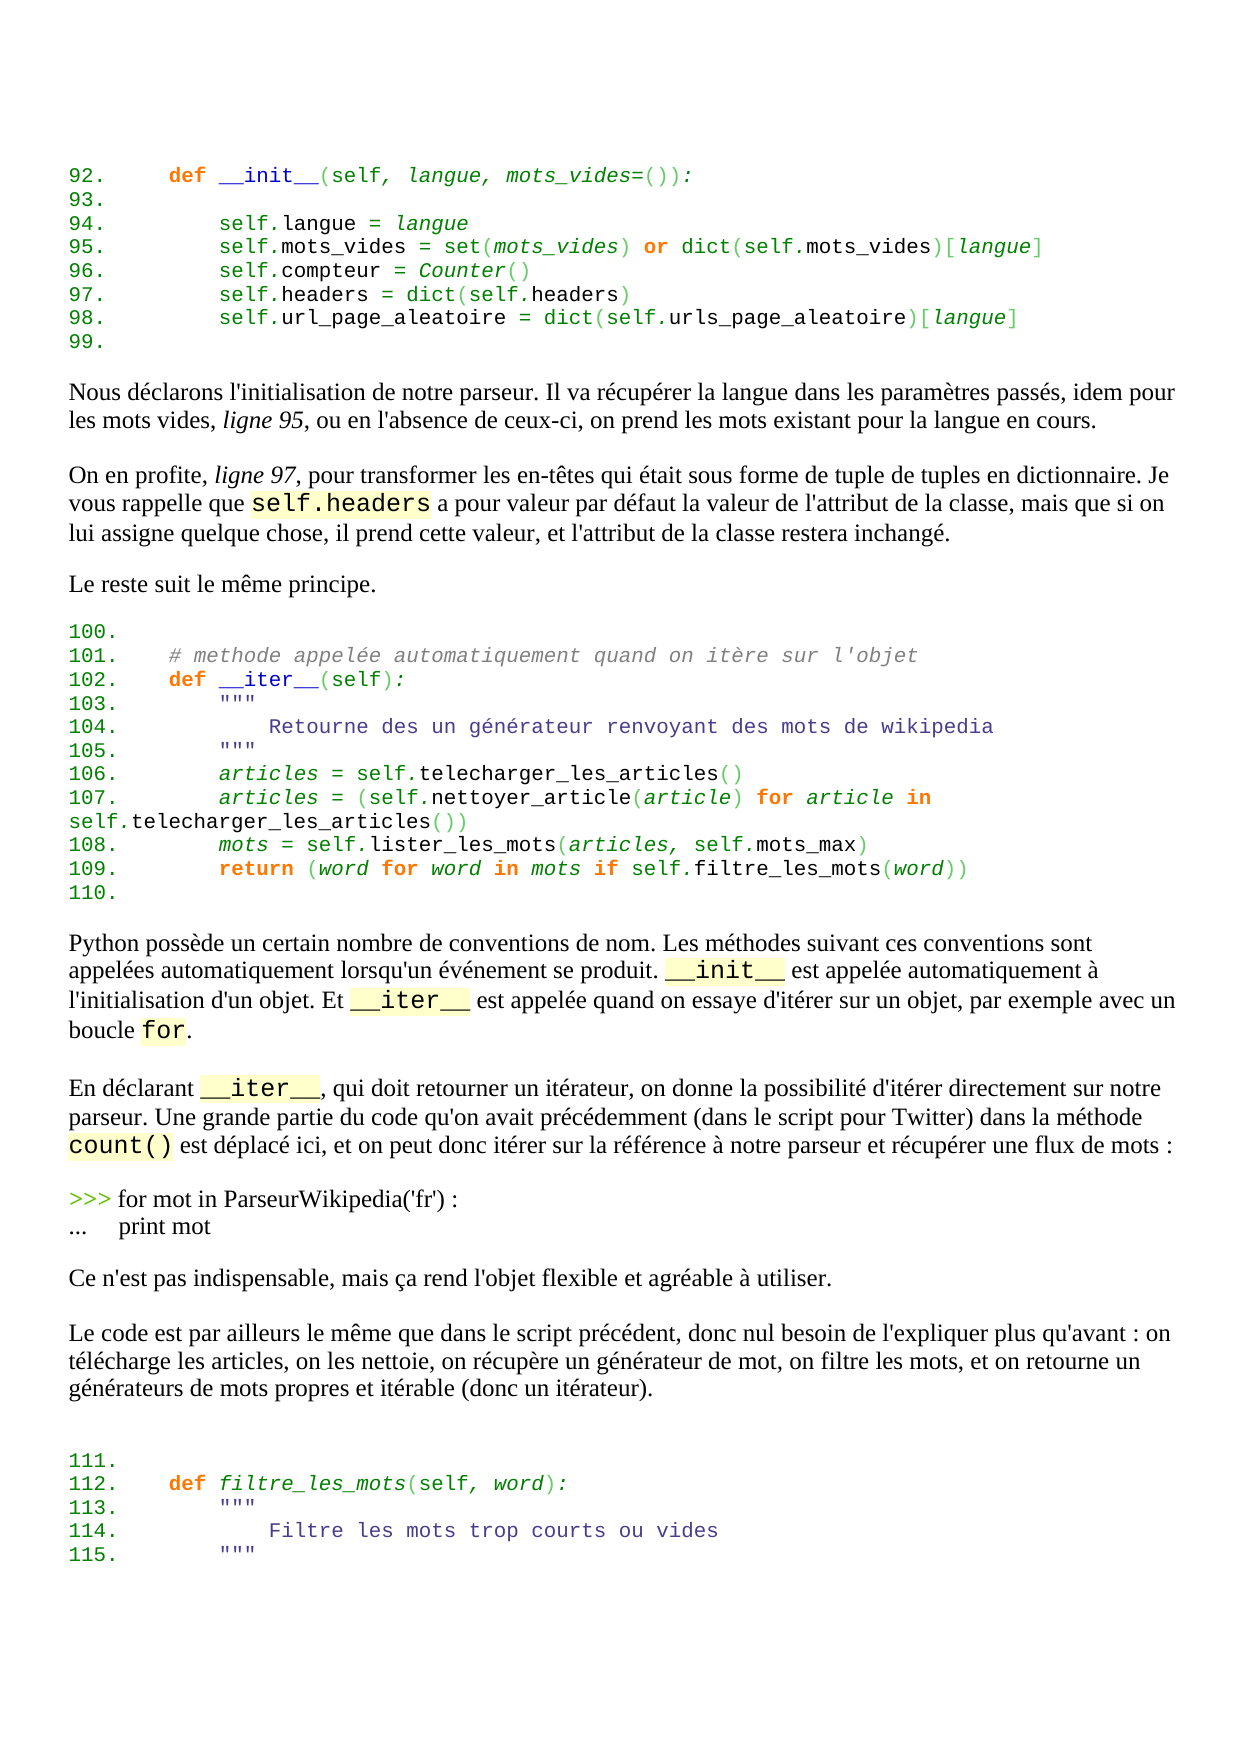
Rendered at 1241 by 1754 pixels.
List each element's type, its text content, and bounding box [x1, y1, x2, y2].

list self.compteur = Counter() [68, 260, 1177, 284]
list self.url_page_aleatoire = dict(self.urls_page_aleatoire)[langue] [68, 307, 1177, 331]
list return (word for word in mots if self.filtre_les_mots(word)) [68, 858, 1177, 882]
list articles = self.telecharger_les_articles() [68, 763, 1177, 787]
list def __iter__(self): [68, 669, 1177, 692]
list """ [68, 1544, 1177, 1568]
list def filtre_les_mots(self, word): [68, 1473, 1177, 1497]
list self.langue = langue [68, 213, 1177, 236]
list Filtre les mots trop courts ou vides [68, 1521, 1177, 1544]
list Retourne des un générateur renvoyant des mots de wikipedia [68, 716, 1177, 740]
text Ce n'est pas indispensable, mais ça rend l'objet flexible et agréable à utiliser. [68, 1264, 1177, 1291]
list self.headers = dict(self.headers) [68, 284, 1177, 307]
list """ [68, 1497, 1177, 1521]
text On en profite, ligne 97, pour transformer les en-têtes qui était sous forme de tuple de tuples en dictionnaire. Je vous rappelle que self.headers a pour valeur par défaut la valeur de l'attribut de la classe, mais que si on lui assigne quelque chose, il prend cette valeur, et l'attribut de la classe restera inchangé. [68, 461, 1177, 547]
text >>> for mot in ParseurWikipedia('fr') : ... print mot [68, 1185, 1177, 1240]
list mots = self.lister_les_mots(articles, self.mots_max) [68, 834, 1177, 858]
list """ [68, 740, 1177, 763]
text Python possède un certain nombre de conventions de nom. Les méthodes suivant ces conventions sont appelées automatiquement lorsqu'un événement se produit. __init__ est appelée automatiquement à l'initialisation d'un objet. Et __iter__ est appelée quand on essaye d'itérer sur un objet, par exemple avec un boucle for. [68, 929, 1177, 1046]
list self.mots_vides = set(mots_vides) or dict(self.mots_vides)[langue] [68, 236, 1177, 260]
list def __init__(self, langue, mots_vides=()): [68, 165, 1177, 189]
text En déclarant __iter__, qui doit retourner un itérateur, on donne la possibilité d'itérer directement sur notre parseur. Une grande partie du code qu'on avait précédemment (dans le script pour Twitter) dans la méthode count() est déplacé ici, et on peut donc itérer sur la référence à notre parseur et récupérer une flux de mots : [68, 1074, 1177, 1161]
text Le reste suit le même principe. [68, 570, 1177, 598]
list """ [68, 692, 1177, 716]
list # methode appelée automatiquement quand on itère sur l'objet [68, 645, 1177, 669]
text Le code est par ailleurs le même que dans le script précédent, donc nul besoin de l'expliquer plus qu'avant : on télécharge les articles, on les nettoie, on récupère un générateur de mot, on filtre les mots, et on retourne un générateurs de mots propres et itérable (donc un itérateur). [68, 1319, 1177, 1402]
text Nous déclarons l'initialisation de notre parseur. Il va récupérer la langue dans les paramètres passés, idem pour les mots vides, ligne 95, ou en l'absence de ceux-ci, on prend les mots existant pour la langue en cours. [68, 378, 1177, 434]
list articles = (self.nettoyer_article(article) for article in self.telecharger_les_articles()) [68, 787, 1177, 834]
